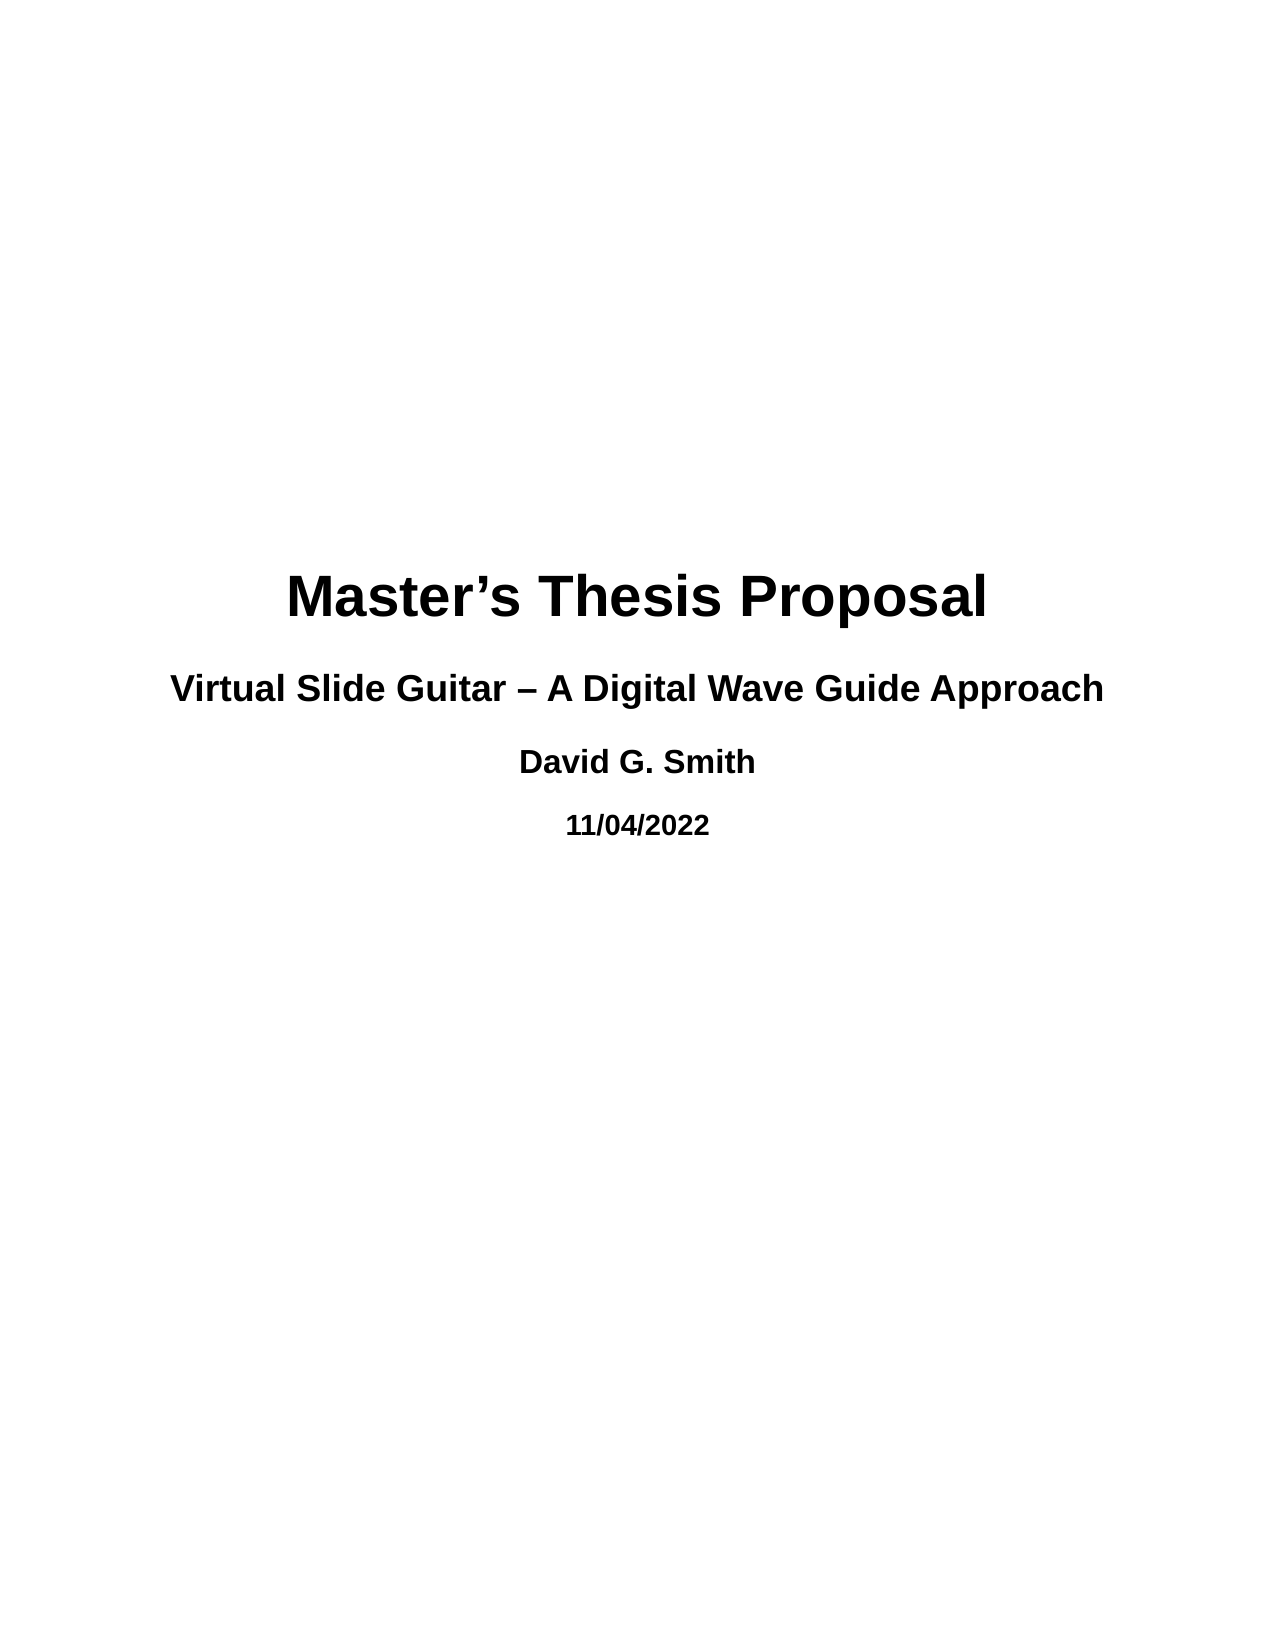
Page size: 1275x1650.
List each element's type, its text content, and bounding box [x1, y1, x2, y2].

subtitle 11/04/2022 [118, 808, 1157, 842]
subtitle David G. Smith [118, 742, 1157, 781]
subtitle Virtual Slide Guitar – A Digital Wave Guide Approach [118, 666, 1157, 709]
title Master’s Thesis Proposal [118, 561, 1157, 628]
